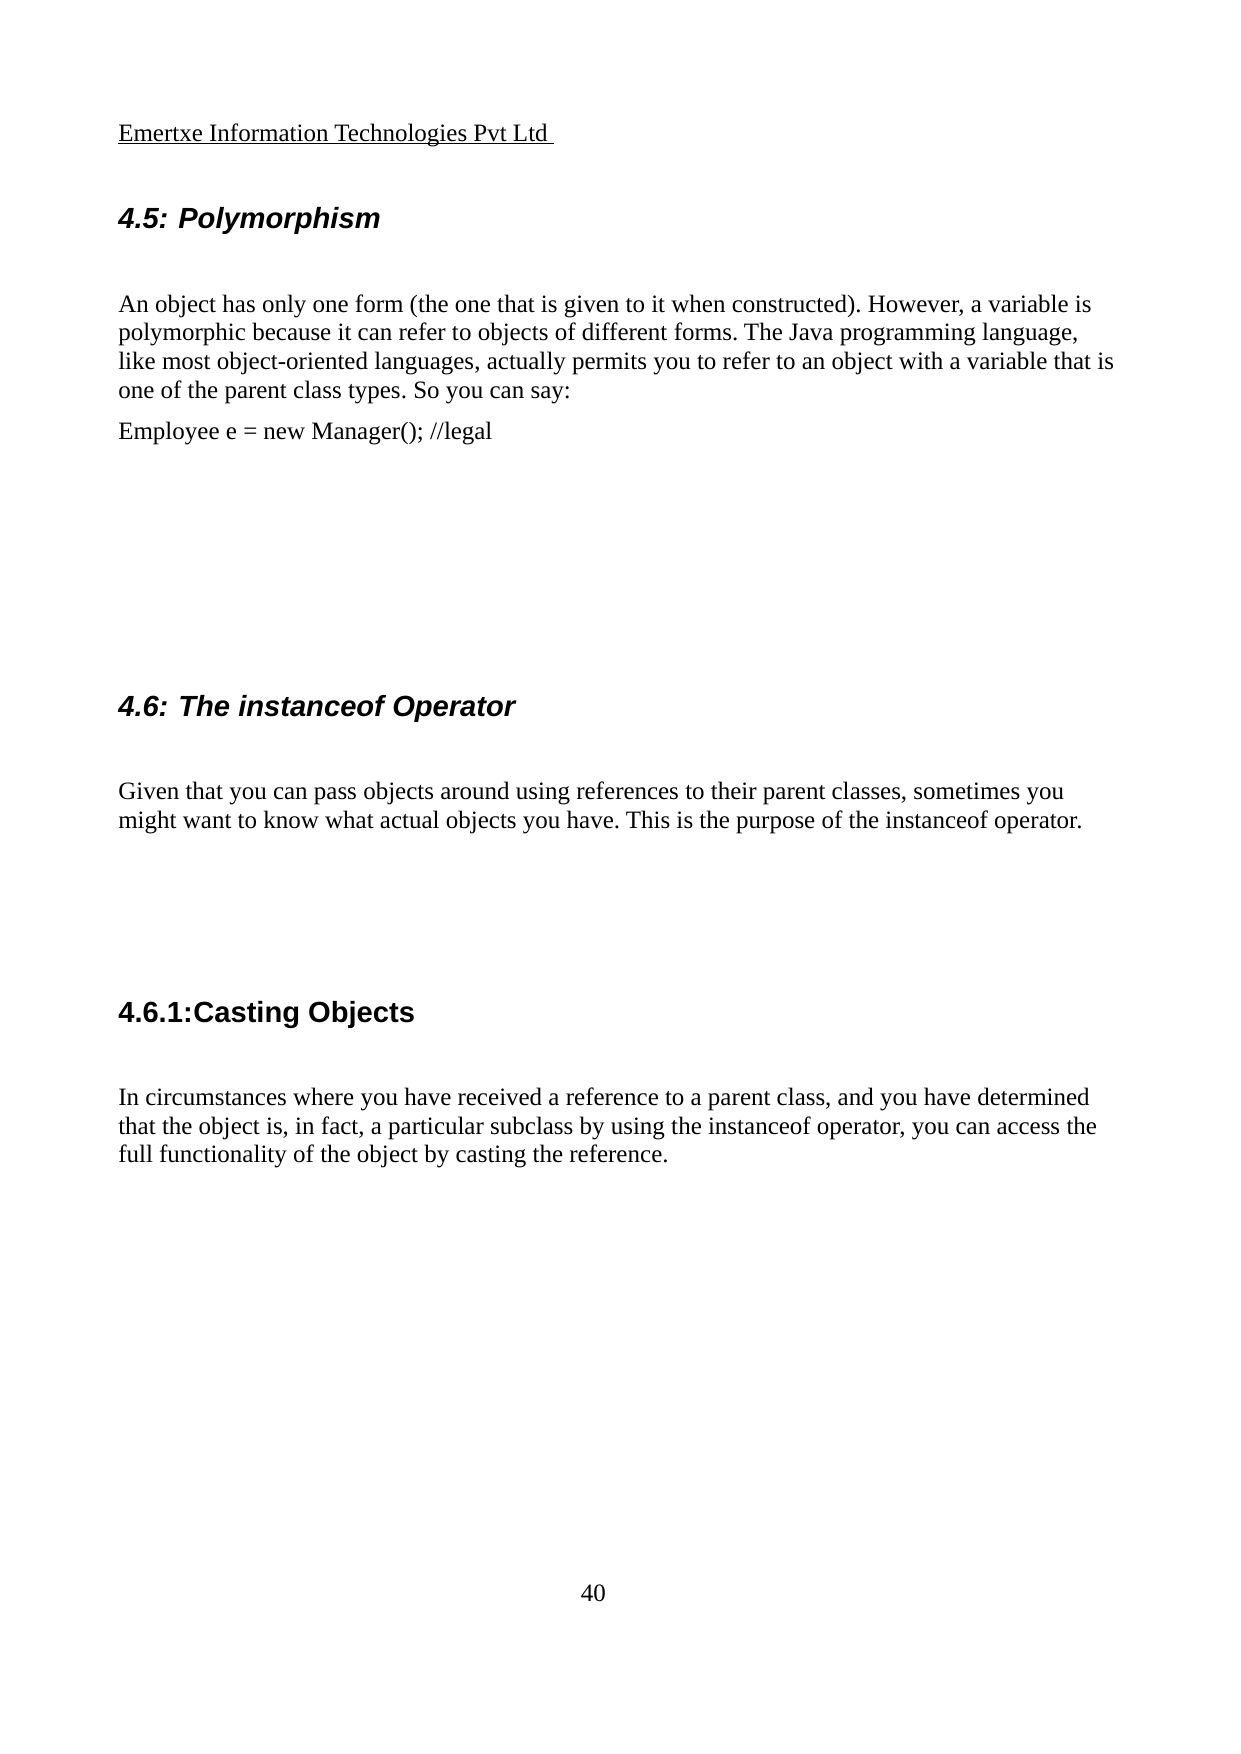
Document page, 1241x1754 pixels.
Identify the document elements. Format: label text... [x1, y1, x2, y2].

subtitle The instanceof Operator [118, 689, 1122, 722]
subtitle Polymorphism [118, 201, 1122, 235]
text An object has only one form (the one that is given to it when constructed). However, a variable is polymorphic because it can refer to objects of different forms. The Java programming language, like most object-oriented languages, actually permits you to refer to an object with a variable that is one of the parent class types. So you can say: [118, 289, 1122, 404]
subtitle Casting Objects [118, 995, 1122, 1028]
text In circumstances where you have received a reference to a parent class, and you have determined that the object is, in fact, a particular subclass by using the instanceof operator, you can access the full functionality of the object by casting the reference. [118, 1082, 1122, 1168]
text Employee e = new Manager(); //legal [118, 416, 1122, 445]
text Given that you can pass objects around using references to their parent classes, sometimes you might want to know what actual objects you have. This is the purpose of the instanceof operator. [118, 776, 1122, 833]
